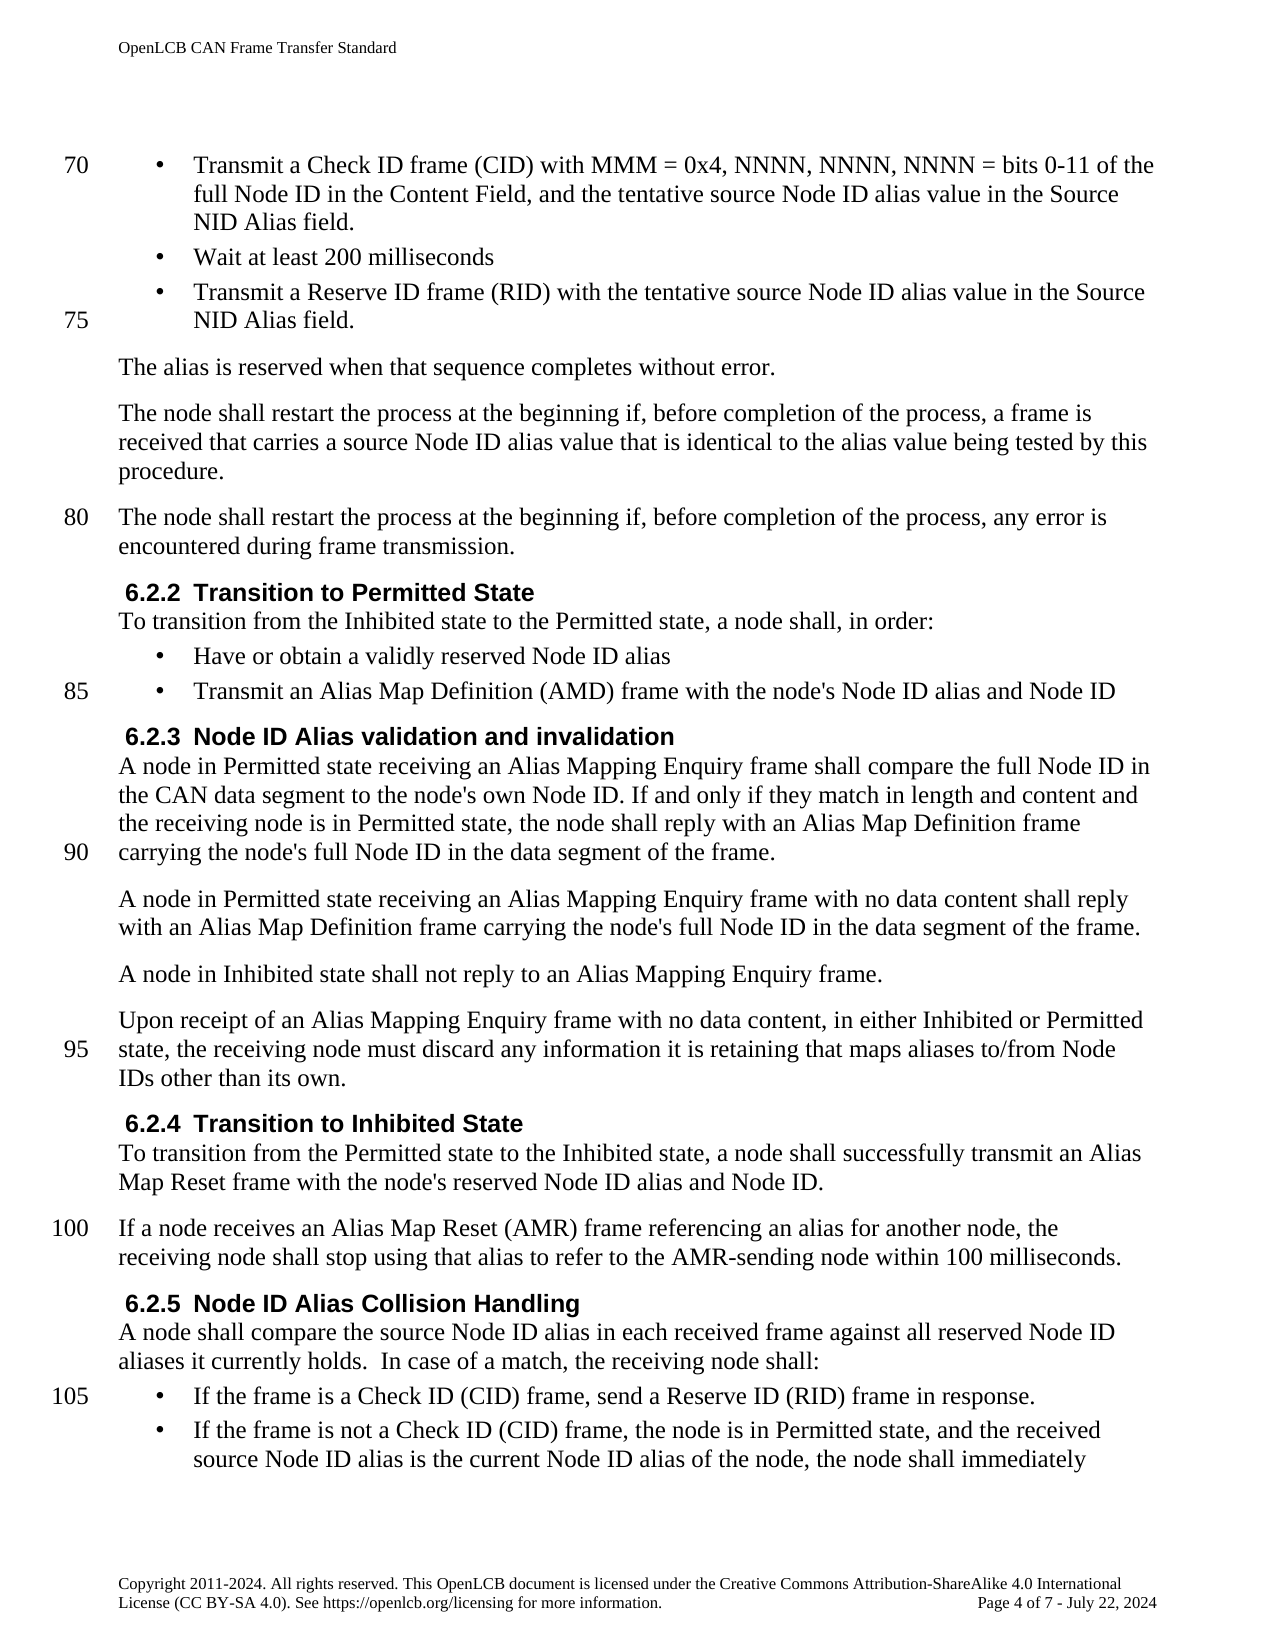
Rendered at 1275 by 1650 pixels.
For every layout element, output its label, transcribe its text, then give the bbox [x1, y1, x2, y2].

list Transmit a Reserve ID frame (RID) with the tentative source Node ID alias value in the Source NID Alias field. [156, 277, 1157, 334]
text A node in Permitted state receiving an Alias Mapping Enquiry frame with no data content shall reply with an Alias Map Definition frame carrying the node's full Node ID in the data segment of the frame. [118, 884, 1157, 941]
subtitle Transition to Permitted State [118, 578, 1157, 606]
text If a node receives an Alias Map Reset (AMR) frame referencing an alias for another node, the receiving node shall stop using that alias to refer to the AMR-sending node within 100 milliseconds. [118, 1213, 1157, 1271]
text A node in Permitted state receiving an Alias Mapping Enquiry frame shall compare the full Node ID in the CAN data segment to the node's own Node ID. If and only if they match in length and content and the receiving node is in Permitted state, the node shall reply with an Alias Map Definition frame carrying the node's full Node ID in the data segment of the frame. [118, 751, 1157, 866]
subtitle Transition to Inhibited State [118, 1109, 1157, 1138]
list If the frame is a Check ID (CID) frame, send a Reserve ID (RID) frame in response. [156, 1381, 1157, 1409]
list Wait at least 200 milliseconds [156, 242, 1157, 271]
text A node in Inhibited state shall not reply to an Alias Mapping Enquiry frame. [118, 959, 1157, 988]
list Have or obtain a validly reserved Node ID alias [156, 641, 1157, 670]
text The node shall restart the process at the beginning if, before completion of the process, any error is encountered during frame transmission. [118, 502, 1157, 560]
list If the frame is not a Check ID (CID) frame, the node is in Permitted state, and the received source Node ID alias is the current Node ID alias of the node, the node shall immediately [156, 1415, 1157, 1473]
text To transition from the Permitted state to the Inhibited state, a node shall successfully transmit an Alias Map Reset frame with the node's reserved Node ID alias and Node ID. [118, 1138, 1157, 1196]
list Transmit an Alias Map Definition (AMD) frame with the node's Node ID alias and Node ID [156, 676, 1157, 704]
text A node shall compare the source Node ID alias in each received frame against all reserved Node ID aliases it currently holds. In case of a match, the receiving node shall: [118, 1317, 1157, 1375]
text To transition from the Inhibited state to the Permitted state, a node shall, in order: [118, 606, 1157, 635]
text The node shall restart the process at the beginning if, before completion of the process, a frame is received that carries a source Node ID alias value that is identical to the alias value being tested by this procedure. [118, 398, 1157, 485]
text The alias is reserved when that sequence completes without error. [118, 352, 1157, 381]
text Upon receipt of an Alias Mapping Enquiry frame with no data content, in either Inhibited or Permitted state, the receiving node must discard any information it is retaining that maps aliases to/from Node IDs other than its own. [118, 1005, 1157, 1092]
subtitle Node ID Alias validation and invalidation [118, 722, 1157, 751]
subtitle Node ID Alias Collision Handling [118, 1288, 1157, 1317]
list Transmit a Check ID frame (CID) with MMM = 0x4, NNNN, NNNN, NNNN = bits 0-11 of the full Node ID in the Content Field, and the tentative source Node ID alias value in the Source NID Alias field. [156, 150, 1157, 236]
